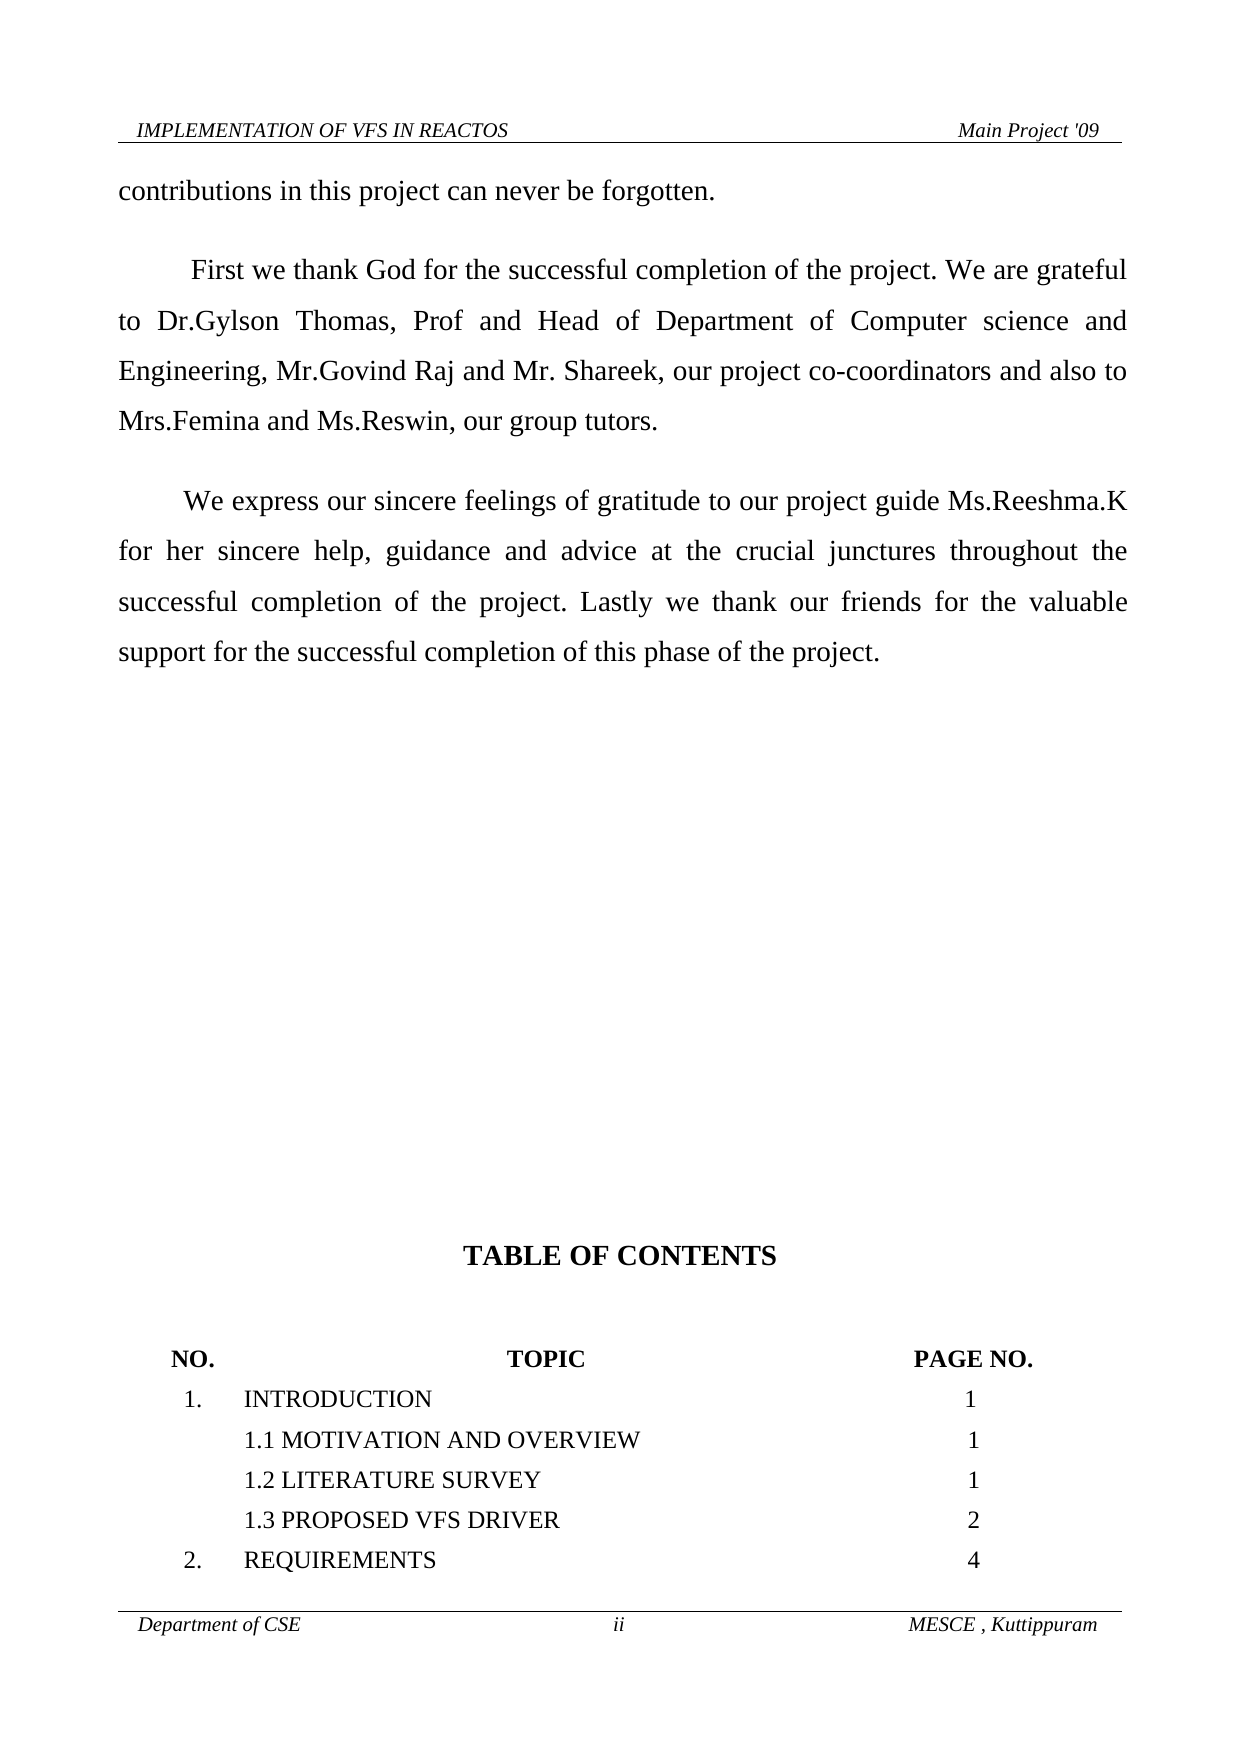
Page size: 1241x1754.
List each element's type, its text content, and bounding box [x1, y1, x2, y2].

table_cell [148, 1419, 238, 1459]
table_cell REQUIREMENTS [238, 1540, 854, 1580]
table_header TOPIC [238, 1339, 854, 1379]
table_cell 1.2 LITERATURE SURVEY [238, 1459, 854, 1499]
table_cell 1 [854, 1459, 1092, 1499]
table_cell INTRODUCTION [238, 1379, 854, 1419]
table_cell 4 [854, 1540, 1092, 1580]
table_cell 2 [854, 1499, 1092, 1539]
table_header PAGE NO. [854, 1339, 1092, 1379]
table_cell [148, 1499, 238, 1539]
text We express our sincere feelings of gratitude to our project guide Ms.Reeshma.K for her sincere help, guidance and advice at the crucial junctures throughout the successful completion of the project. Lastly we thank our friends for the valuable support for the successful completion of this phase of the project. [118, 483, 1129, 668]
table_cell [148, 1459, 238, 1499]
table_cell 2. [148, 1540, 238, 1580]
text contributions in this project can never be forgotten. [118, 173, 1129, 206]
table_cell 1.3 PROPOSED VFS DRIVER [238, 1499, 854, 1539]
text First we thank God for the successful completion of the project. We are grateful to Dr.Gylson Thomas, Prof and Head of Department of Computer science and Engineering, Mr.Govind Raj and Mr. Shareek, our project co-coordinators and also to Mrs.Femina and Ms.Reswin, our group tutors. [118, 252, 1129, 437]
table_cell 1 [854, 1379, 1092, 1419]
text TABLE OF CONTENTS [118, 1238, 1122, 1271]
table_cell 1. [148, 1379, 238, 1419]
table_cell 1 [854, 1419, 1092, 1459]
table_cell 1.1 MOTIVATION AND OVERVIEW [238, 1419, 854, 1459]
table_header NO. [148, 1339, 238, 1379]
